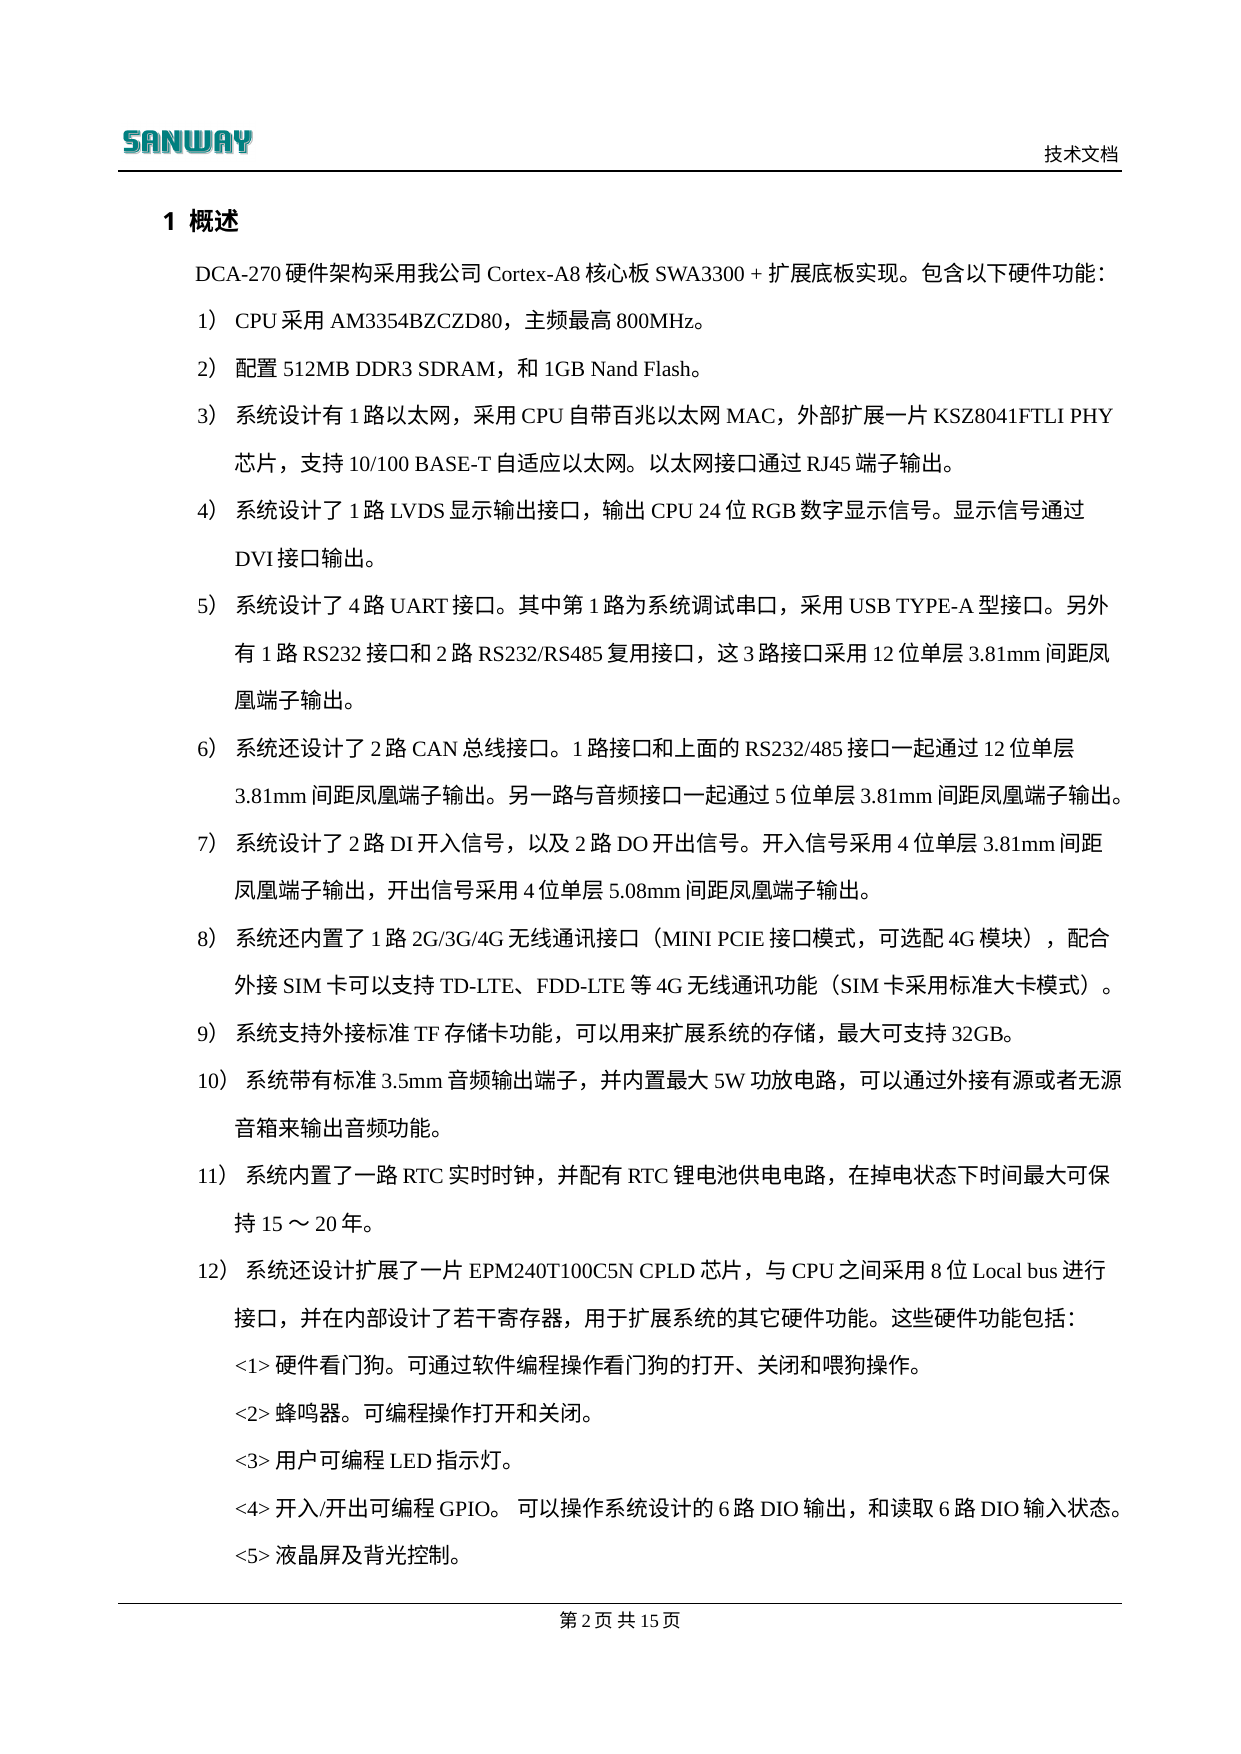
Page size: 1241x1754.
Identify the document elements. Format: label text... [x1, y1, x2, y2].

list 系统还内置了1路2G/3G/4G无线通讯接口（MINI PCIE接口模式，可选配4G模块），配合外接SIM卡可以支持TD-LTE、FDD-LTE等4G无线通讯功能（SIM卡采用标准大卡模式）。 [197, 921, 1122, 1000]
list 用户可编程LED指示灯。 [234, 1443, 1122, 1475]
list 系统设计了2路DI开入信号，以及2路DO开出信号。开入信号采用4位单层3.81mm间距凤凰端子输出，开出信号采用4位单层5.08mm间距凤凰端子输出。 [197, 826, 1122, 905]
list 系统设计有1路以太网，采用CPU自带百兆以太网MAC，外部扩展一片KSZ8041FTLI PHY芯片，支持10/100 BASE-T自适应以太网。以太网接口通过RJ45端子输出。 [197, 398, 1122, 478]
list 液晶屏及背光控制。 [234, 1538, 1122, 1570]
list 系统设计了4路UART接口。其中第1路为系统调试串口，采用USB TYPE-A型接口。另外有1路RS232接口和2路RS232/RS485复用接口，这3路接口采用12位单层3.81mm间距凤凰端子输出。 [197, 588, 1122, 715]
list 蜂鸣器。可编程操作打开和关闭。 [234, 1396, 1122, 1428]
list 开入/开出可编程GPIO。 可以操作系统设计的6路DIO输出，和读取6路DIO输入状态。 [234, 1491, 1122, 1523]
list 硬件看门狗。可通过软件编程操作看门狗的打开、关闭和喂狗操作。 [234, 1348, 1122, 1380]
list 配置512MB DDR3 SDRAM，和1GB Nand Flash。 [197, 351, 1122, 383]
list 系统还设计了2路CAN总线接口。1路接口和上面的RS232/485接口一起通过12位单层3.81mm间距凤凰端子输出。另一路与音频接口一起通过5位单层3.81mm间距凤凰端子输出。 [197, 731, 1122, 810]
list 系统设计了1路LVDS显示输出接口，输出CPU 24位RGB数字显示信号。显示信号通过DVI接口输出。 [197, 493, 1122, 573]
list 概述 [156, 202, 1122, 238]
text DCA-270硬件架构采用我公司Cortex-A8核心板SWA3300 + 扩展底板实现。包含以下硬件功能： [159, 256, 1122, 288]
list CPU采用AM3354BZCZD80，主频最高800MHz。 [197, 303, 1122, 335]
list 系统还设计扩展了一片EPM240T100C5N CPLD芯片，与CPU之间采用8位Local bus进行接口，并在内部设计了若干寄存器，用于扩展系统的其它硬件功能。这些硬件功能包括： [197, 1253, 1122, 1333]
list 系统内置了一路RTC实时时钟，并配有RTC锂电池供电电路，在掉电状态下时间最大可保持15 ～ 20年。 [197, 1158, 1122, 1238]
list 系统带有标准3.5mm音频输出端子，并内置最大5W功放电路，可以通过外接有源或者无源音箱来输出音频功能。 [197, 1063, 1122, 1143]
list 系统支持外接标准TF存储卡功能，可以用来扩展系统的存储，最大可支持32GB。 [197, 1016, 1122, 1048]
